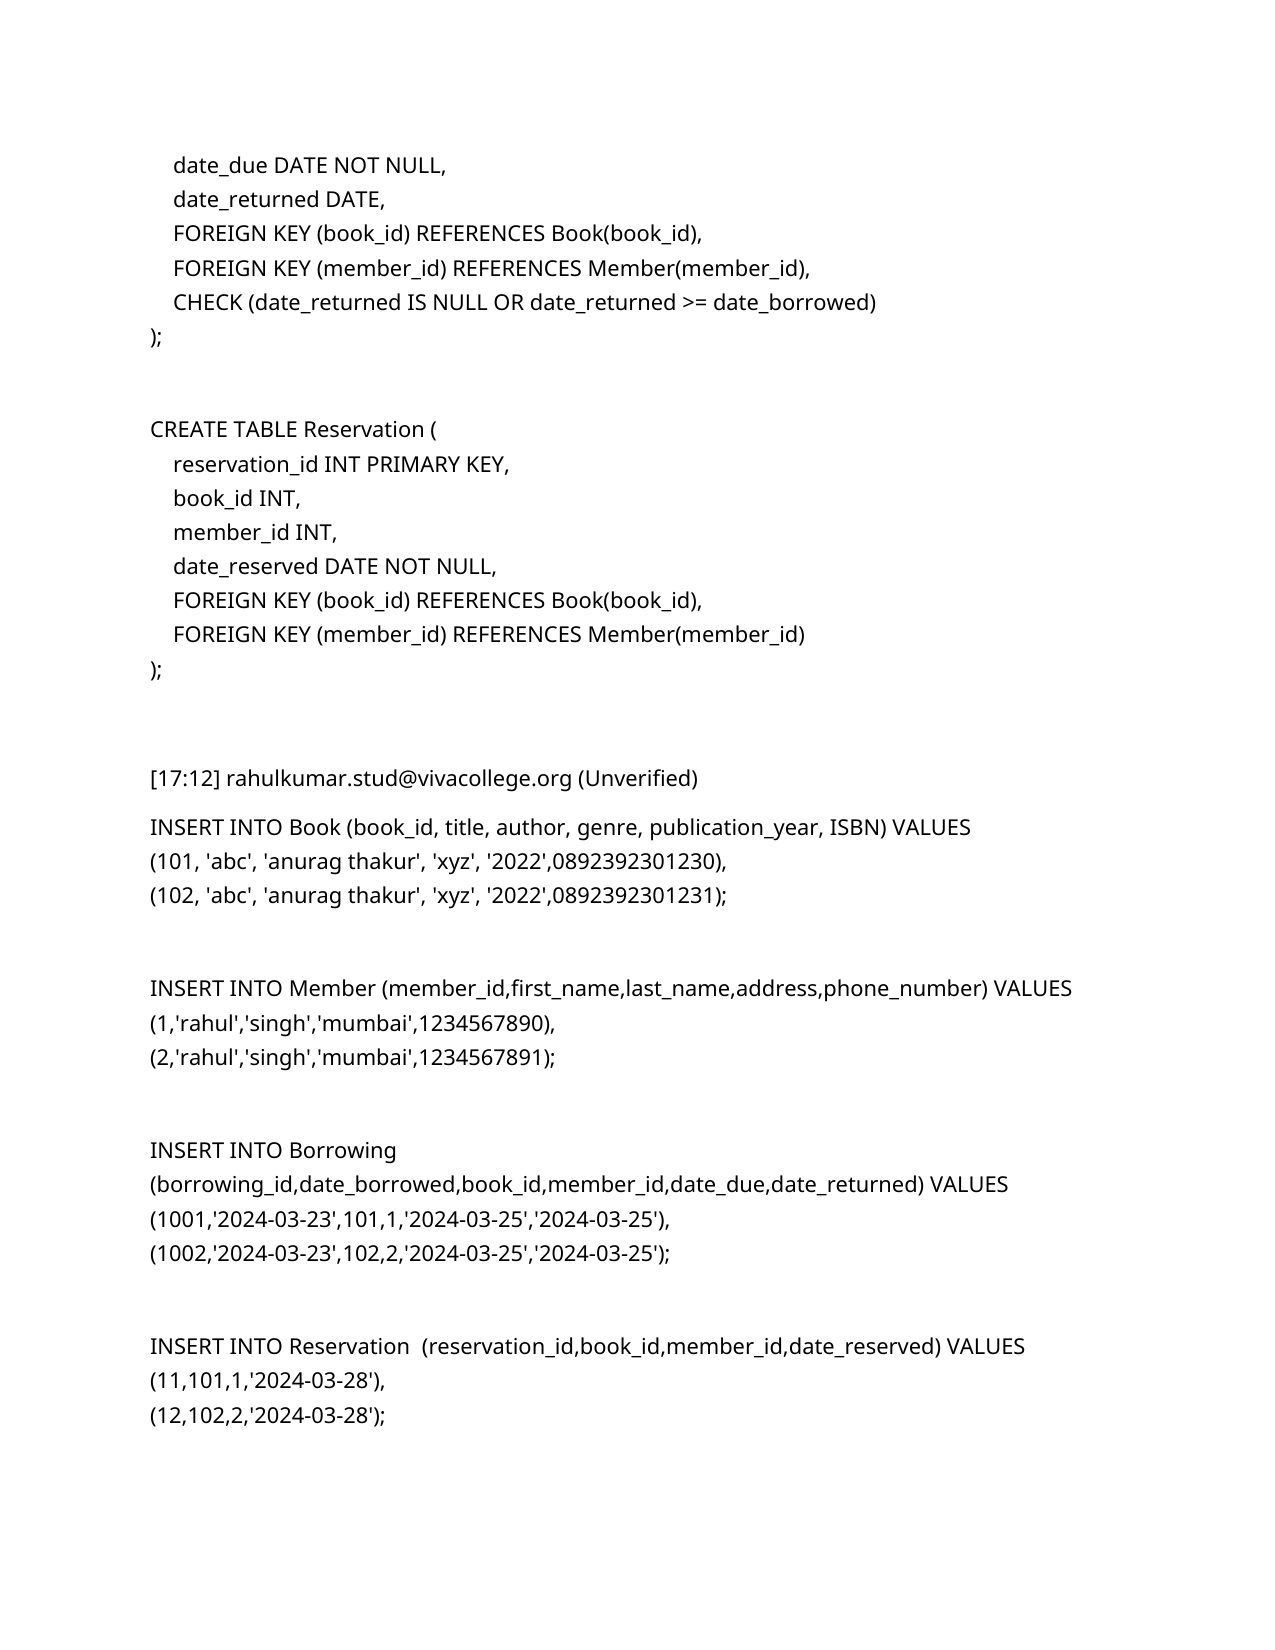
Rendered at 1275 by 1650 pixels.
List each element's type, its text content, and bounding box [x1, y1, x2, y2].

text INSERT INTO Member (member_id,first_name,last_name,address,phone_number) VALUES (1,'rahul','singh','mumbai',1234567890), (2,'rahul','singh','mumbai',1234567891); [150, 973, 1125, 1071]
text INSERT INTO Book (book_id, title, author, genre, publication_year, ISBN) VALUES (101, 'abc', 'anurag thakur', 'xyz', '2022',0892392301230), (102, 'abc', 'anurag thakur', 'xyz', '2022',0892392301231); [150, 811, 1125, 909]
text date_due DATE NOT NULL, date_returned DATE, FOREIGN KEY (book_id) REFERENCES Book(book_id), FOREIGN KEY (member_id) REFERENCES Member(member_id), CHECK (date_returned IS NULL OR date_returned >= date_borrowed) ); [150, 150, 1125, 351]
text [17:12] rahulkumar.stud@vivacollege.org (Unverified) [150, 763, 1125, 792]
text CREATE TABLE Reservation ( reservation_id INT PRIMARY KEY, book_id INT, member_id INT, date_reserved DATE NOT NULL, FOREIGN KEY (book_id) REFERENCES Book(book_id), FOREIGN KEY (member_id) REFERENCES Member(member_id) ); [150, 414, 1125, 683]
text INSERT INTO Borrowing (borrowing_id,date_borrowed,book_id,member_id,date_due,date_returned) VALUES (1001,'2024-03-23',101,1,'2024-03-25','2024-03-25'), (1002,'2024-03-23',102,2,'2024-03-25','2024-03-25'); [150, 1135, 1125, 1267]
text INSERT INTO Reservation (reservation_id,book_id,member_id,date_reserved) VALUES (11,101,1,'2024-03-28'), (12,102,2,'2024-03-28'); [150, 1331, 1125, 1429]
